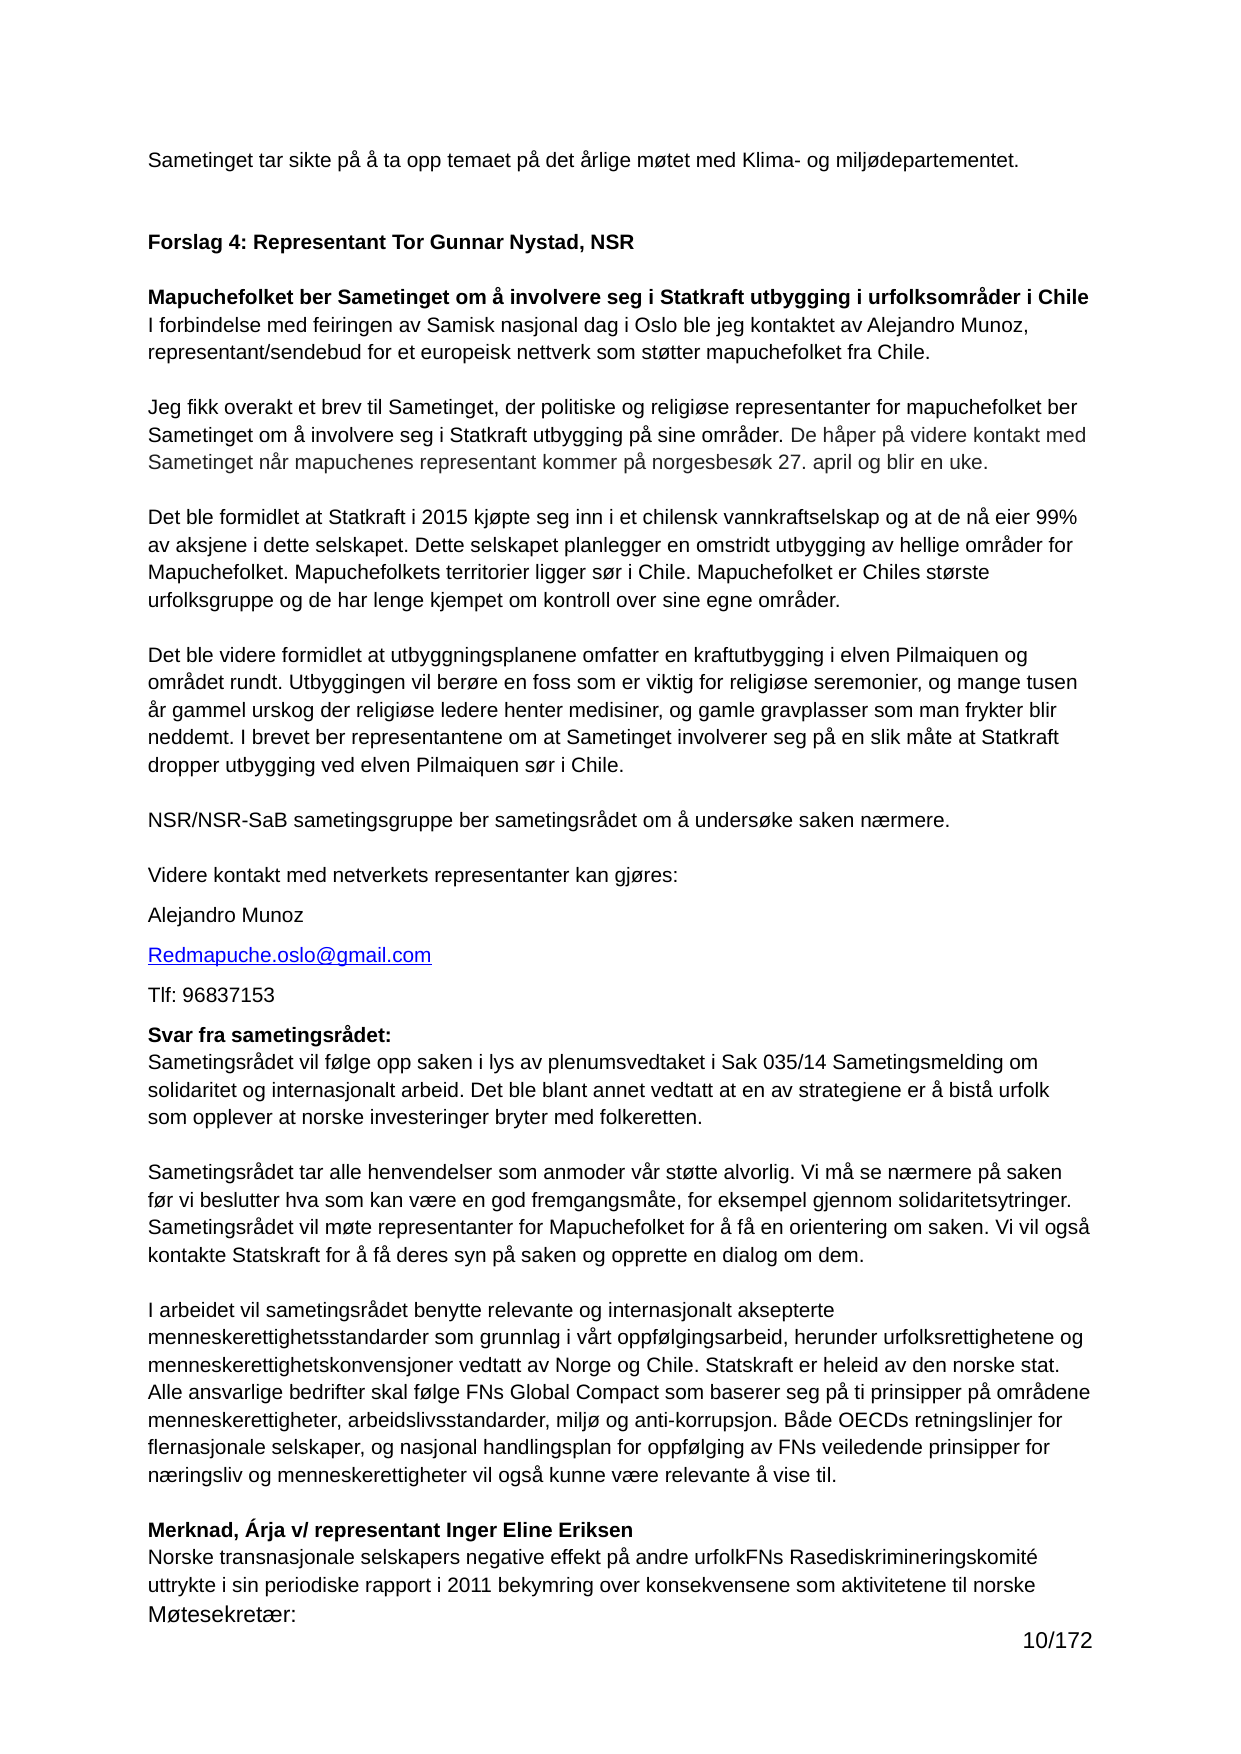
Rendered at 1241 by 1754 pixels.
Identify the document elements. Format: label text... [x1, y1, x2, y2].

table_header Fremlegg av saken påbegynt 02.03.16 kl. 09.20, debatten av saken påbegynt kl. 17.10 Forslag 1: Representant Hartivk Hansen, Árja Forslag 2: Representant Nora Marie Bransfjell, NSR Forslag 3: Representant Vibeke Larsen, Ap Forslag 4: Representant Tor Gunnar Nystad, NSR Forslag 5: Representant Piera Heaika Muotka, NSR Forslag 6: Representant Sandra MárjáWest, NSR Forslag 7: Representant Lars Oddmund Sandvik, Árja Forslag 8: Representant Inger Eline Eriksen, Árja Forslag 1: Representant Hartivk Hansen, Árja FORSLAGET TIL AVTALE OM NYE FISKEREGLER FOR TANAVASSDRAGET MELLOM NORGE OG FINLAND Flere lokale fiskeforeninger på Finsk og Norsk side er sterkt bekymret til de nye laksefiskereglene som Norge og Finland har blitt enige om på regjeringsnivå. Hvis disse reglene blir de nye gjeldende reglene fra sommeren 2017, så vil dette ha store konsekvenser for det tradisjonelle fisket. Forslaget fra de her to regjeringene vil medføre at de tradisjonelle samiske fiskerettighetshaverne nærmest blir kastet på land. Dette berører hele Tanavassdragets mattradisjon og garnfiskets kulturtradisjon og også hele Tanadalens lokale stang- og dorgefiskere. De her to statenes sentrale myndigheter tar ikke hensyn til den tradisjonelle kunnskapen og kompetansen som Tanadalens beboere og fiskere har spesielt til det som går på villaksebestandens situasjon i vassdraget. Det ikke er et reelt behov for disse begrensningene som disse to statenes statssekretærer har blitt enige om. Det er verdt å merke seg at det tradisjonelle garnfisket i Tanavassdraget har hatt en naturlig nedgang på nesten 70% siden 1994. (Disse tallene er bekreftet av TF sommeren 2015). Det er ikke nødvendig å ytterligere redusere det tradisjonelle garnfisket ved lover og forbud. Det blir færre og færre av de eldre som innehar kunnskap om denne type fiske, og de fleste unge fiskere innehar ikke denne kompetansen. Det omfattende turistfisket på finsk side har økt kraftig fra år til år til et helt uakseptabelt nivå og lokale stangfiskere og lokale roere blir fortrengt fra sine fiskeplasser på grunn av dette. Lokale fiskere forteller og at antallet vinterstøinger har økt kraftig de siste 5-6 årene som da bekrefter at det er en naturlig og god gytesituasjon i vassdraget. Forskere har ikke kunnet påvise at laksebestanden i vassdraget er alvorlig truet. I og med at det tradisjonelle garnfisket har hatt en naturlig nedgang på 70%, så bør alle forstå at fangststatistikkene også dermed blir lavere og lavere. Det beviser jo ikke at laksebestanden er alvorlig truet, men at garnfiskerne tar mye færre laks enn tidligere. Det må og tas hensyn til Tanalovens formål, som skal sikre de særskilte rettigheter som lokalbefolkningen har til fiske, som ikke ivaretas i forhandlingene med Finland slik forhandlingsutkastet nå foreligger. Svar fra sametingsrådet: Det har foregått forhandlinger mellom Norge og Finland siden 2012 om en ny konvensjon og tilhørende reguleringer om fisket i Tanaelva. I tillegg til de berørte fagdepartementer (MD og UD) og DN, har også Tanavassdragets Fiskeforvaltning (TF) og Sametinget vært representert i Norges forhandlingsdelegasjon. Statssekretærene i norsk MD og det finske jordbruksdepartementet møttes i august 2015 siden forhandlingene var to år på overtid. Der ble overordnede premisser lagt i forhold til størrelsen på den tiltenkte reduksjon av fisketrykket. Dette møtet skjedde på direkte politisk nivå mellom statene, (uten lokal eller samisk deltagelse) Regjeringene er nå enige om at en total reduksjon i fisketrykket må utgjøre minst en tredjedel. Forskningsresultater fra en forskningsgruppe fra begge sider av grensen ble lagt til grunn for dette. Siste formelle internasjonale forhandlingsmøte var i Rovaniemi 16-18 september 2015. Det pågår fortsatt møtevirksomhet både mellom statene og internt i den norske delegasjonen. Det foreligger per dags dato ikke noe endelig forhandlingsresultat. I delegasjonsarbeidet har det fra Sametingets side vært viktig å understreke at den løsning som velges må være omforent med TF. TF er som et demokratisk valgt selvstendig uavhengig rettighetshaverorgan med lokale forvaltningsoppgaver ikke underlagt statlig instruksjonsmyndighet og er derfor den nærmeste til å sikre at de løsninger som velges har den nødvendige lokale forankring og ivaretar lokale rettighetshaveres interesser. For Sametinget har det også vært viktig å spille inn at enhver løsning som innebærer en reduksjon i fisket må ramme de med sterkest rettigheter mildest. Vi har tre nivåer av brukere i Tana som i henhold til føringer fra både tanaloven og Høyesterettspraksis fra siste halvdel av nittitallet innebærer at de med garnfiskerett har de sterkest vernede rettigheter, dernest kommer de lokale stangfiskere, og at turister som fisker med stang fra båt eller fra land har adgang, men dette ikke er noen rettighet. Derfor må det samme prinsippet som i fiskerilovgivningen følges at ved ressursknapphet forfordeles rettighetshaverne. I forhold til selve avtalen er det viktig at bestemmelser som ivaretar og operasjonaliserer lokal tradisjonell kunnskap, samt rettighetshavernes deltakelse i ressurforvaltningen implementeres. Det samme gjelder et vern av laksefisket som en del av samenes materielle kulturgrunnlag. Når det gjelder de foreslåtte reguleringene, medfører disse en vesentlig reduksjon i både turistfisket men også det rettighetsbaserte garnfiske og det lokale stangfisket. Sametingsrådet har registrert at det nå sitter et helt nytt styre for TF og understreker at avtalen og reguleringene i Tanaelva også må forankres med dette sittende styre i henhold til alminnelige demokratiske prinsipper. Sametingsrådet vil ta helhetlig stilling til forhandlingsresultatet når dette foreligger gjennom å forelegge saken for Sametingets plenum. For Sametingsrådet er det av avgjørende betydning at avtalen og de tilhørende reguleringer har god forankring og legitimitet hos rettighetshaverne og lokalbefolkningen og det vil derfor være avgjørende at løsningen også er omforent med dagens styre i TF. Om dette nødvendigjør nye runder med internasjonale forhandlinger, stiller Sametingsrådet seg positiv til dette. Forslag 2: Representant Nora Marie Bransfjell, NSR Ansvarlige myndigheter og reinpåkjørsler Hvert år blir reinsdyr påkjørt, pint og lemlestet langs flere jernbanestrekninger i samiske reindriftsområder. Det gjelder både Nordlandsbanen og Rørosbanen. Ansvaret for at slike dyretragedier unngås må ligge hos sentrale myndigheter, og Sametinget mener det er et arbeid som må prioriteres. I Saltdal kommune er det forhandlet frem sperregjerder, noe som er bra. Men det gjenstår strekninger sør for Saltfjellet, eksempelvis strekninger sør for Mosjøen, Majavatnområdet og lenger sør i Namdalen. Dyrepåkjørslene er en stor påkjenning både for dyr og mennesker. Reindriftsamene sier fysiske stengsler er det eneste som hjelper for å holde dyrene unna jernbanelinjene. Jernbanelinjene skjærer over reinens naturlige trekkveier og uten fysiske stengsler vil påkjørsler oppstå på nytt. Denne problemstillingen er noe som er tatt opp av reindriftsamene gjentatte ganger uten at det synes å møte forståelse fra Jernbaneverkets side. Det er positivt at reineierne blir varslet ved påkjørsler, men det er meget uheldig at skadede dyr blir liggende i påvente av at reineierne selv skal komme for å avlive dem. Ved f.eks. elgpåkjørsler avlives dyrene av togpersonalet. Svar fra sametingsrådet: Et stort antall rein blir årlig påkjørt og drept av tog. Dette medfører store lidelser for dyrene, samt om store psykiske påkjenninger og økonomiske tap for reindriftsnæringen. Utfordringene med å hindre slike påkjørsler er ikke en ny problemstilling, og Sametinget har derfor over tid hatt et fokus på reinpåkjørsler av tog. Sametinget har i 2015 gitt støtte til et samarbeidsprosjekt mellom Ildgruben reinbeitedistrikt, Saltfjellet reinbeitedistrikt og NIBIO for utvikling av varslingssystem for rein på vei og jernbane. I tillegg til dyrelidelser og økonomiske tap på grunn av påkjørsler, representerer dette også et arealinngrep i form av at man ikke kan benytte seg av beiteareal opp mot jernbanelinja på grunn av påkjørselsrisiko. Sametingsrådet hadde et møte i 2014 med politisk ledelse i Samferdselsdepartementet om denne problemstillingen, der man ba om fortgang i arbeidet med tiltak som hindrer/ reduseres togpåkjørslene. Dette har også blitt tatt opp i ulike fora som Sametinget deltar i. Reinpåkjørsler har vært tema i dialogforamøter med Fylkesmannen i Nordland, og Sametinget har også i 2014 deltatt på et møte i Hell med Jernbaneverket, Fylkesmannen i Nordland, Mattilsynet og representanter for reindriftsnæringen, der disse utfordringene ble drøftet. Sametingsrådet er ikke fornøyd med framdriften i arbeidet for å unngå reinpåkjørsler, og har derfor i februar 2016 bedt om et nytt møte med Samferdselsdepartementet. Det er viktig å finne løsninger som ikke innebærer at reindriftsnæringen blir tvunget til å avstå fra ytterligere arealer eller endre driftsmønster for å unngå påkjørsler. Fra reindriftas side er det gjentatte ganger blitt pekt på at den beste løsningen er fysiske stengsler i form av gjerder. Forslag 3: Representant Vibeke Larsen, Ap Nasjonalparkstyre for Øvre Anárjohka Det er nå avklart at Øvre Anárjohka nasjonalpark ikke blir utvidet og i forlengelsen av den avgjørelsen bør det igangsettes et arbeid for å opprette et nasjonalparkstyre bestående av kommunene, fylket og samiske representanter. I dag forvaltes parken av Fylkesmannen. Arbeiderpartiet kan ikke si seg enig i sametingsrådets svar av 15.1.d.å. der sametingsrådet viser til at kommunene er de rette til å ta initiativ til nasjonalparkstyre for Øvre Anárjohka. Samisk deltakelse i forvaltning av vernede områder er hjemlet i ILO 169 art 1, og dermed er det også Sametingets oppgave å være pådriver for samisk deltakelse i forvaltning også av Øvre Anárjohka. Kommunal/lokal deltakelse hører naturlig under det kommunale initiativet og berører ikke urfolksrettigheter til å delta i forvaltningen av parken. Vi ber Sametingsrådet ta initiativ til å opprette et forvaltningsstyre for Øvre Anárjohka. Svar fra sametingsrådet: Sametingsrådet ønsker å samarbeide med de berørte samiske kommunene, Kautokeino og Karasjok om opprettelsen av nasjonalparkstyre for Øvre Anárjohka nasjonalpark. Sametingsrådet vil rette forespørsel til ordførere i kommunene for å undersøke hvordan kommunene stiller seg til opprettelse av en nasjonalparkstyre, med bakgrunn i forslaget fra Miljøverndepartementet i 2009. I dette tilfellet er forvaltningens forankring i de samiske lokalsamfunn likeså viktig som Sametingets representasjon i verneområdestyret. Sametinget tar sikte på å ta opp temaet på det årlige møtet med Klima- og miljødepartementet. Forslag 4: Representant Tor Gunnar Nystad, NSR Mapuchefolket ber Sametinget om å involvere seg i Statkraft utbygging i urfolksområder i Chile I forbindelse med feiringen av Samisk nasjonal dag i Oslo ble jeg kontaktet av Alejandro Munoz, representant/sendebud for et europeisk nettverk som støtter mapuchefolket fra Chile. Jeg fikk overakt et brev til Sametinget, der politiske og religiøse representanter for mapuchefolket ber Sametinget om å involvere seg i Statkraft utbygging på sine områder. De håper på videre kontakt med Sametinget når mapuchenes representant kommer på norgesbesøk 27. april og blir en uke. Det ble formidlet at Statkraft i 2015 kjøpte seg inn i et chilensk vannkraftselskap og at de nå eier 99% av aksjene i dette selskapet. Dette selskapet planlegger en omstridt utbygging av hellige områder for Mapuchefolket. Mapuchefolkets territorier ligger sør i Chile. Mapuchefolket er Chiles største urfolksgruppe og de har lenge kjempet om kontroll over sine egne områder. Det ble videre formidlet at utbyggningsplanene omfatter en kraftutbygging i elven Pilmaiquen og området rundt. Utbyggingen vil berøre en foss som er viktig for religiøse seremonier, og mange tusen år gammel urskog der religiøse ledere henter medisiner, og gamle gravplasser som man frykter blir neddemt. I brevet ber representantene om at Sametinget involverer seg på en slik måte at Statkraft dropper utbygging ved elven Pilmaiquen sør i Chile. NSR/NSR-SaB sametingsgruppe ber sametingsrådet om å undersøke saken nærmere. Videre kontakt med netverkets representanter kan gjøres: Alejandro Munoz Redmapuche.oslo@gmail.com Tlf: 96837153 Svar fra sametingsrådet: Sametingsrådet vil følge opp saken i lys av plenumsvedtaket i Sak 035/14 Sametingsmelding om solidaritet og internasjonalt arbeid. Det ble blant annet vedtatt at en av strategiene er å bistå urfolk som opplever at norske investeringer bryter med folkeretten. Sametingsrådet tar alle henvendelser som anmoder vår støtte alvorlig. Vi må se nærmere på saken før vi beslutter hva som kan være en god fremgangsmåte, for eksempel gjennom solidaritetsytringer. Sametingsrådet vil møte representanter for Mapuchefolket for å få en orientering om saken. Vi vil også kontakte Statskraft for å få deres syn på saken og opprette en dialog om dem. I arbeidet vil sametingsrådet benytte relevante og internasjonalt aksepterte menneskerettighetsstandarder som grunnlag i vårt oppfølgingsarbeid, herunder urfolksrettighetene og menneskerettighetskonvensjoner vedtatt av Norge og Chile. Statskraft er heleid av den norske stat. Alle ansvarlige bedrifter skal følge FNs Global Compact som baserer seg på ti prinsipper på områdene menneskerettigheter, arbeidslivsstandarder, miljø og anti-korrupsjon. Både OECDs retningslinjer for flernasjonale selskaper, og nasjonal handlingsplan for oppfølging av FNs veiledende prinsipper for næringsliv og menneskerettigheter vil også kunne være relevante å vise til. Merknad, Árja v/ representant Inger Eline Eriksen Norske transnasjonale selskapers negative effekt på andre urfolkFNs Rasediskrimineringskomité uttrykte i sin periodiske rapport i 2011 bekymring over konsekvensene som aktivitetene til norske transnasjonale selskaper har på andre urfolk og andre etniske grupper utenfor Norge, blant annet på miljøet og deres levesett (punkt 17).Komiteen anbefalte da at den norske stat skal iverksette hensiktsmessige legislative og forvaltningsmessige tiltak for å sikre at aktivitetene til norske transnasjonale selskap utenfor Norges territorier ikke har negative konsekvenser på andre menneskerettigheter. Videre anbefalte komiteen at Norge særskilt bør se på muligheten til å ansvarliggjøre norske transnasjonale selskaper for enhver skadelig påvirkning på rettighetene til urfolket, dette i samsvar med prinsippene om sosialt ansvar og selskapers etiske retningslinjer. Denne tilrådningen ble fulgt opp i Rasediskrimineringskomiteens rapport i 2015 ettersom Norge fremdeles ikke hadde vedtatt regelverk og tiltak som gjelder norske transnasjonale selskaper med aktiviteter, særlig gruvedrift, som har negativ påvirkning på menneskerettighetene til lokalsamfunnene og særlig urfolk utenfor Norge. Árja ber Sametingsrådet følge opp tilrådningen fra FNs Rasediskrimineringskomité overfor norske myndigheter slik at de nødvendige endringer i lovverket kommer i gang. Forslag 5: Representant Piera Heaika Muotka, NSR Grenseoverskridende samisk handel I Sápmi har vi en over tusenårig tradisjon for en grenseoverskridene handels- og bytteøkonomi. Denne handels- og bytteøkonomien har vært en sentral del av samisk næringsutøvelse, og er en tradisjon som forutgår opprettelsen av de forskjellige statlige grensene i nord. Lappekodicillen av 1751 hadde som siktemål at den grenseoverskridende samiske næringsutøvelsen skulle bestå, og ikke lide av de statlige grensedragningene. Dette formålet var ikke bare tilsiktet til å gjelde den grenseoverskridende samiske reindrifta, men også grenseoverskridende samisk handel. Dette gjaldt både tilførsel av varer og avsetning av lokale produkter på tvers av grensene. I dag fører Norge en svært proteksjonistisk politikk ovenfor utenlandsk import, noe som kan være til direkte hinder for samisk grenseoverskridende handel. For eksempel vil det være en fremmed tanke for oss i Sápmi å se på duodjiprodukter fra svensk, finsk eller russisk side som utenlandsk import, men dette vil ikke nødvendigvis være like innlysende for de statlige tollmyndighetene. På en annen side beskytter også denne politikken samiske næringsutøvere mot en urettferdig priskonkurranse fra samiske næringsutøvere i andre land med andre produksjonsforutsetninger. På grunn av nye tollregler de senere år, så er det nå slik at dersom en duodjiutøver fra svensk side av Sápmi ønsker å selge sin duodji på et duodjimarked i Norge, så vil selgeren måtte betale moms for alle sine salgsvarer ved grensekrysning. Dette stiller store krav til god likviditet hos utøveren, og skaper store terskler for vår samhandling som ett folk. Dette er forøvrig en problemstilling som gjelder alle samiske produkter og næringer, om det måtte være seg duodji, samiske matvarer, verktøy og materialer i forbindelse med de samiske primærnæringene. En ambisjon som burde gjenspeiles i alle Sametingets politikkområder er at den samiske samhandlingen over grensene skal være så smidig som mulig, også når det kommer til grenseoverskridende salg og kjøp av samiske produkter. NSR/NSR-SáB ber derfor at Sametingsrådet utreder problemstillingene rundt en smidigere samhandling når det kommer til samisk handel over grensene. En slik utredning burde også ta hensyn til eventuelle problemstillinger som en likeverdig priskonkurranse, og harmonisering av momsregimene når det kommer til samiske produkter. Svar fra sametingsrådet: Sametingsrådet er er klar over at ulike grenseregler og tollregler kan føre til ulike problemstillinger for grenseoverskridende handel. Sametinget vil i 2016 prioritere arbeidet med fritak fra merverdiavgiften for duodjiutøvere på norsk side. Sametinget tok dette sist opp med Finansdepartementet høsten 2014. Finansdepartementet uttalte den gang at merverdiavgiftssystemet er lite egnet til å støtte bestemte formål. I Næringsavtalen for duodji 2016 har partene blitt enige om ta opp saken på nytt med Finansdepartementet og vurdere fradragsordninger for duodji. Sametingsrådet er enig i at samhandel over landegrensene er og har vært en naturlig del av den samiske samfunnsutviklingen. En eventuell utredning om harmonisering av merverdiavgiftsreglene må imidlertid ligge i bero inntil problemstillingene med fritak fra merverdiavgift på norsk side er avklart. Sametinget skal lage en melding om duodji i 2016. Det vil være naturlig å synliggjøre denne utfordringen i meldingen. Rådet ser at en eventuell utredning må skje i samarbeid med Samisk parlamentarisk råd. Rådet ser også at en endring i tollreglene må godkjennes av de landene som endringene skal gjelde for. Forslag 6: Representant Sandra Márjá West, NSR Samiske vegnavn NSR mener det er viktig for samisk historie og tilhørighet å bekrefte dette ved skilting av veg- og gatenavn på samisk. I Matrikkelforskriften § 51 første del står det at kommunen må velge vegnavn kun på ett språk; norsk, samisk eller kvensk. Stedsnavnloven derimot gir lov å bruke parallelle stedsnavn, f.els. samiske og norske. I § 9 står det at “Samiske og kvenske stadnamn som blir nytta blant folk som bur fast på eller har næringsmessig tilknyting til staden, skal til vanleg brukast av det offentlege t.d. påkart, skilt, i register saman med eventuelt norsk namn.” NSR mener det er beklagelig at matrikkelforskriften ikke tillater bruk av mer enn ett språk på vegnavn. Flere steder finnes stedsnavn på mer enn ett språk. NSR mener det er naturlig åbruke samiske setdsnavn som grunnlag for vegnavn, spesielt der hvor befolkningen selv bruker dette, slik det også står i Stadnamnlova § 9. I Kirkenes er vegene markert på to språk, norsk og russisk, og dette ser ikke ut til å være noe problem, og der hører man ikke at dette ikke skulle være lovlig. Samiske vegnavn er viktige og det er mulig å sette opp skilt på flere språk. NSR ber Sametingsrådet om å arbeide med at også vegnavn skal være lovlig å bruke på to og tre språk. Svar fra sametingsrådet: Sametingsrådet ser det som meget viktig at samiske vei- og gatenavn er i bruk. Matrikkelforskriften § 51 sier at innenfor en kommune skal det være entydige navn. Sametinget har i 2012 sendt brev til daværende Miljødepartementet, som har ansvaret for Matrikkelforskriften, om spørsmål angående denne problemstillingen om entydig navn og flerspråklige navn. Svaret den gang var at man kun skulle ha ett navn på en offentlig adresse. Sametingsrådet vet at Samisk språkutvalg har sett på denne problemstillingen i forhold til matrikkelloven, stedsnavnloven og forskriftene til disse. Vi har forventninger med at språkutvalget kommer med forslag til løsning på dette når rapporten blir levert i august 2016. Sametinsgrådet mener at det skal være mulighet å bruke flerspåklige offentlige adressenavn. Dette kommer til å følges opp ved høringer i forbindelse med lovendringer og forskriftsendringer som gjelder bruk av samiske stedsnavn og flerspråklige navn. Forslag 7: Representant Lars Oddmund Sandvik, Árja Nasjonal Forsoningsuke Árja har med glede lagt merke til at Sametingsrådet har fulgt opp Árjas forslag med å ha mer fokus på fornorskningen av Samene. Vi bemerker oss at sametingsrådet Olsen nå har fått fornorskning av samene som et nytt fokusområde. Árja har tidligere foreslått at det skal opprettes en forsoningskommisjon som ser på fornorskningens konsekvenser. Det gjenstår å se hvordan dette følges opp på en tilstrekkelig god måte. Árjas sametingsrguppe foreslår at Sametinget starter å arrangere en nasjonal forsoningsuke årlig hvor formålet for det første vil være en historisk bevisstgjøring i det norske samfunnet om fornorskningen av samene. For det annet vil formålet være å synliggjøre fornorskningens konsekvenser blant samer i dag. For det tredje vil et slik arrangement være med på å lege de sår som fremdeles eksisterer blant samene etter fornorskningen. Dette vil bidra til forsoning. Árja mener at det er på tide med en historisk gjennomgang av fornorskningsprosessene. En forsoningsuke vil være et ledd i dette arbeidet. Svar fra sametingsrådet: Sametingsrådet har satt fornorskingspolitikken som en prioritert sak fordi dette fortsatt er et viktig saksfelt for det samiske folk. Sametingsrådet setter pris på støtte og engasjement. Dette er en sak vi regner med vil trenge bred støtte og forståelse både blant den norske og samiske befolkning. Tidligere har Sametingets plenum reist sak om nedsettelse av egen fornorskningskommisjon, og sametingsrådet har tatt opp dette med regjeringen, uten at man har konkludert med noe per i dag. Det er viktig å skape en felles forståelse mellom samer og nordmenn om fornorskningens konsekvenser, og hvordan det kan arbeides for å få til varige løsninger som bøter for dette og bidrar til reel likestilling mellom den samiske og norske befolkningen. Vi setter pris på å få forslag til konket oppfølging av fornorskingspolitikken, som her en forsoningsuke. Dette forslaget vil bli vurdert i det videre arbeidet. Rådet vil peke på noen viktige momenter i prosessen: Vi trenger en kunnskapsbasert tilnærming - gjennom forskning/historieskriving og en eventuell kommisjon. Viktig å se på kollektive konsekvenser og tiltak for å bøte på disse, dette er ikke en sak som må legges på personnivå, eller utpeke spesielle geografiske områder. Det er viktig å plassere ansvar Forslag 8: Representant Inger Eline Eriksen, Árja Seminar for samiske institusjoner og forvaltningsorganer om samisk som forvaltningsspråk Árjas visjon for det samiske språket er at språket kan brukes i absolutt alle sammenhenger i samiske samfunn. Slik er situasjonen dessverre ikke i dag I etterkant av forslaget fra Kent Valio, rådmann i Kautokeino, om å styrke samisk som forvatningsspråk i kommunens administrasjon har det vært stor debatt om dette temaet. Árja berømmer rådmannen for å være modig og tørre å ta tak i temaet og de utfordringene som foreligger. Det er klart at det er et stort behov for å styrke samisk, også som arbeidsspråk, både muntlig og skriftlig. Árja bemerker seg at Sametingsrådet har vært stille og ikke uttalt støtte til rådmannen. Dette er beklagelig. Árjas sametingsgruppe har vært i kontakt med Sámi Allaskuvla - Samisk høyskole om hvordan de bruker samisk som forvaltningsspråk. Sámi Állaskuvla har kommet langt i å bruke samisk som forvaltnings- og arbeidsspråk og er etter vårt syn et godt forbilde for andre. Sámi Allaskuvla sitter med verdifull informasjon og erfaring som mange andre samisk institusjoner vil kunne ha stor nytte av. Sámi Allaskuvla har sagt seg villig til å arrangere et seminar om temaet, noe Árja er veldig positiv til. Árja ber Sametingsrådet følge opp tilbudet fra Sámi Allaskuvla og arrangere et slikt seminar. Árja vet at det finnes institusjoner i Sápmi som har stor interesse for dette. Árja mener at det er på tide med mer enn fine ord og gode strategier og planer. Samiske institusjoner trenger å samarbeide i fellesskap for å sikre at samisk overlever som et arbeidsspråk. Et slik seminar vil bidra til dette. Svar fra sametingsrådet: Sametingsrådet er enig med Árjas representant Inger Eline Eriksen om at det er et stort behov for å styrke samisk språk både muntlig og skriftlig, og er glad for at Árja løfter saken. Samisk høyskole har bevist at det er fullt mulig å drive en stor institusjon på samisk, der samisk brukes som forvaltningsspråk og arbeidsspråk, og er på den måten et forbilde for andre samiske institusjoner. Sametingsrådet er glad for at Samisk høyskole har sagt seg villig til å dele sin kompetanse og sine erfaringer med andre samiske institusjoner, og å arrangere et seminar som kan føre til at flere samiske institusjoner slutter seg til deres engasjement for samisk språk, hadde vært av stor verdi. Sametingsrådet hadde forberedt en sak til dette plenumsmøtet om Sametingets språkbruk – Sametinget som veiviser for bruk av samisk språk, men dessverre fikk ikke saken plass på sakslista for dette møtet. Saken vil ventelig fremmes for plenum i juni, og sametingsrådet håper på en god debatt om Sametingets rolle som forbilde i bruk av samisk språk. Sametingets administrasjon har også vedtatt en intern språkpolitikk som skal følges opp med konkrete tiltak. Formålet er å løfte bruken av samisk språk som arbeidsspråk, både muntlig og skriftlig. Votering Av 39 representanter var 39 til stede. Det ble ikke votert over saken. Protokoll tilførsler Det ble ikke fremmet noen protokolltilførsler i saken. Taleliste og replikkordskifte [136, 148, 1104, 1597]
